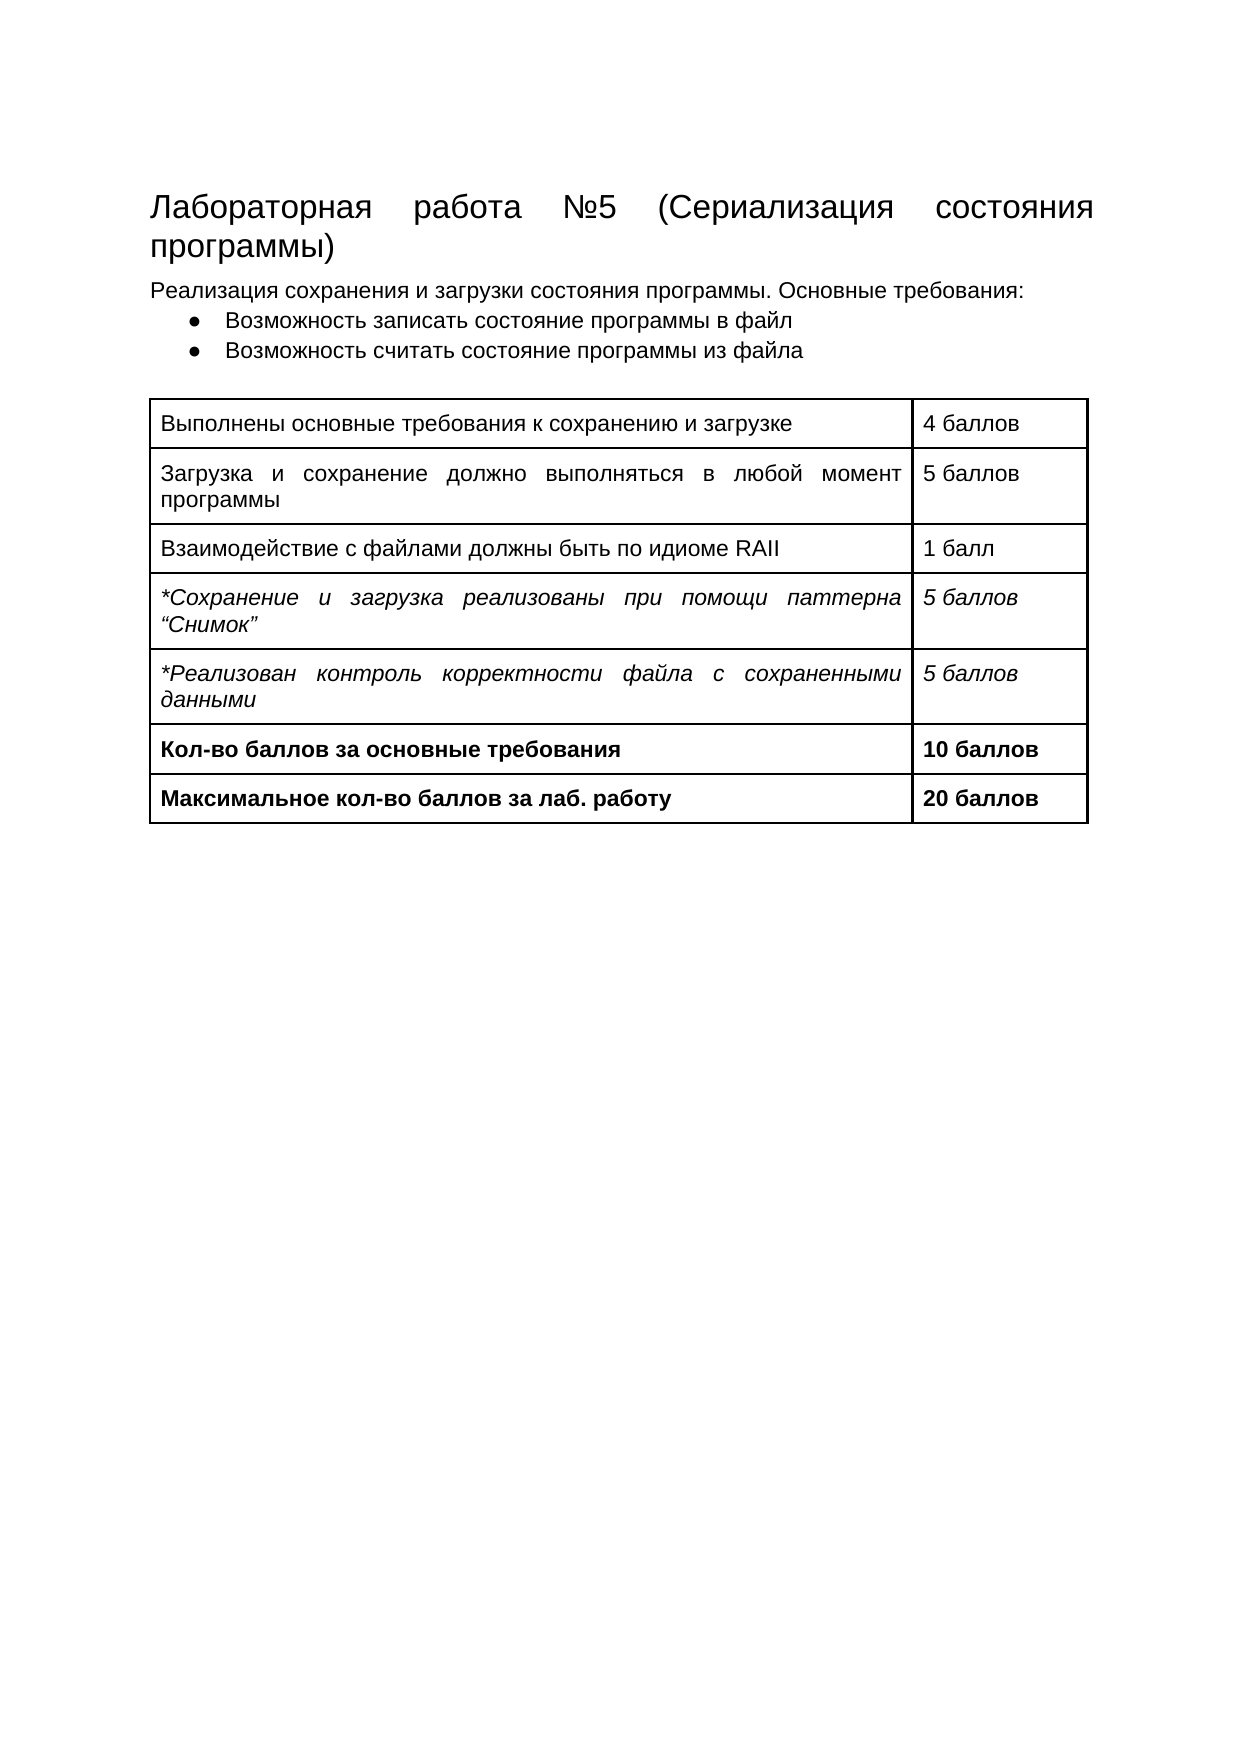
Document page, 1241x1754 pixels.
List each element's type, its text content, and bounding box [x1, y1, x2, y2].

text Реализация сохранения и загрузки состояния программы. Основные требования: [150, 277, 1094, 303]
table_cell 20 баллов [914, 775, 1086, 822]
table_cell 5 баллов [914, 650, 1086, 723]
table_cell *Реализован контроль корректности файла с сохраненными данными [151, 650, 911, 723]
subtitle Лабораторная работа №5 (Сериализация состояния программы) [150, 187, 1094, 264]
list Возможность записать состояние программы в файл [187, 307, 1094, 333]
table_cell 1 балл [914, 525, 1086, 572]
table_cell 5 баллов [914, 574, 1086, 647]
table_cell 10 баллов [914, 725, 1086, 772]
table_header 4 баллов [914, 400, 1086, 447]
table_header Выполнены основные требования к сохранению и загрузке [151, 400, 911, 447]
list Возможность считать состояние программы из файла [187, 337, 1094, 364]
table_cell Кол-во баллов за основные требования [151, 725, 911, 772]
table_cell 5 баллов [914, 449, 1086, 523]
table_cell Взаимодействие с файлами должны быть по идиоме RAII [151, 525, 911, 572]
table_cell Загрузка и сохранение должно выполняться в любой момент программы [151, 449, 911, 523]
table_cell Максимальное кол-во баллов за лаб. работу [151, 775, 911, 822]
table_cell *Сохранение и загрузка реализованы при помощи паттерна “Снимок” [151, 574, 911, 647]
